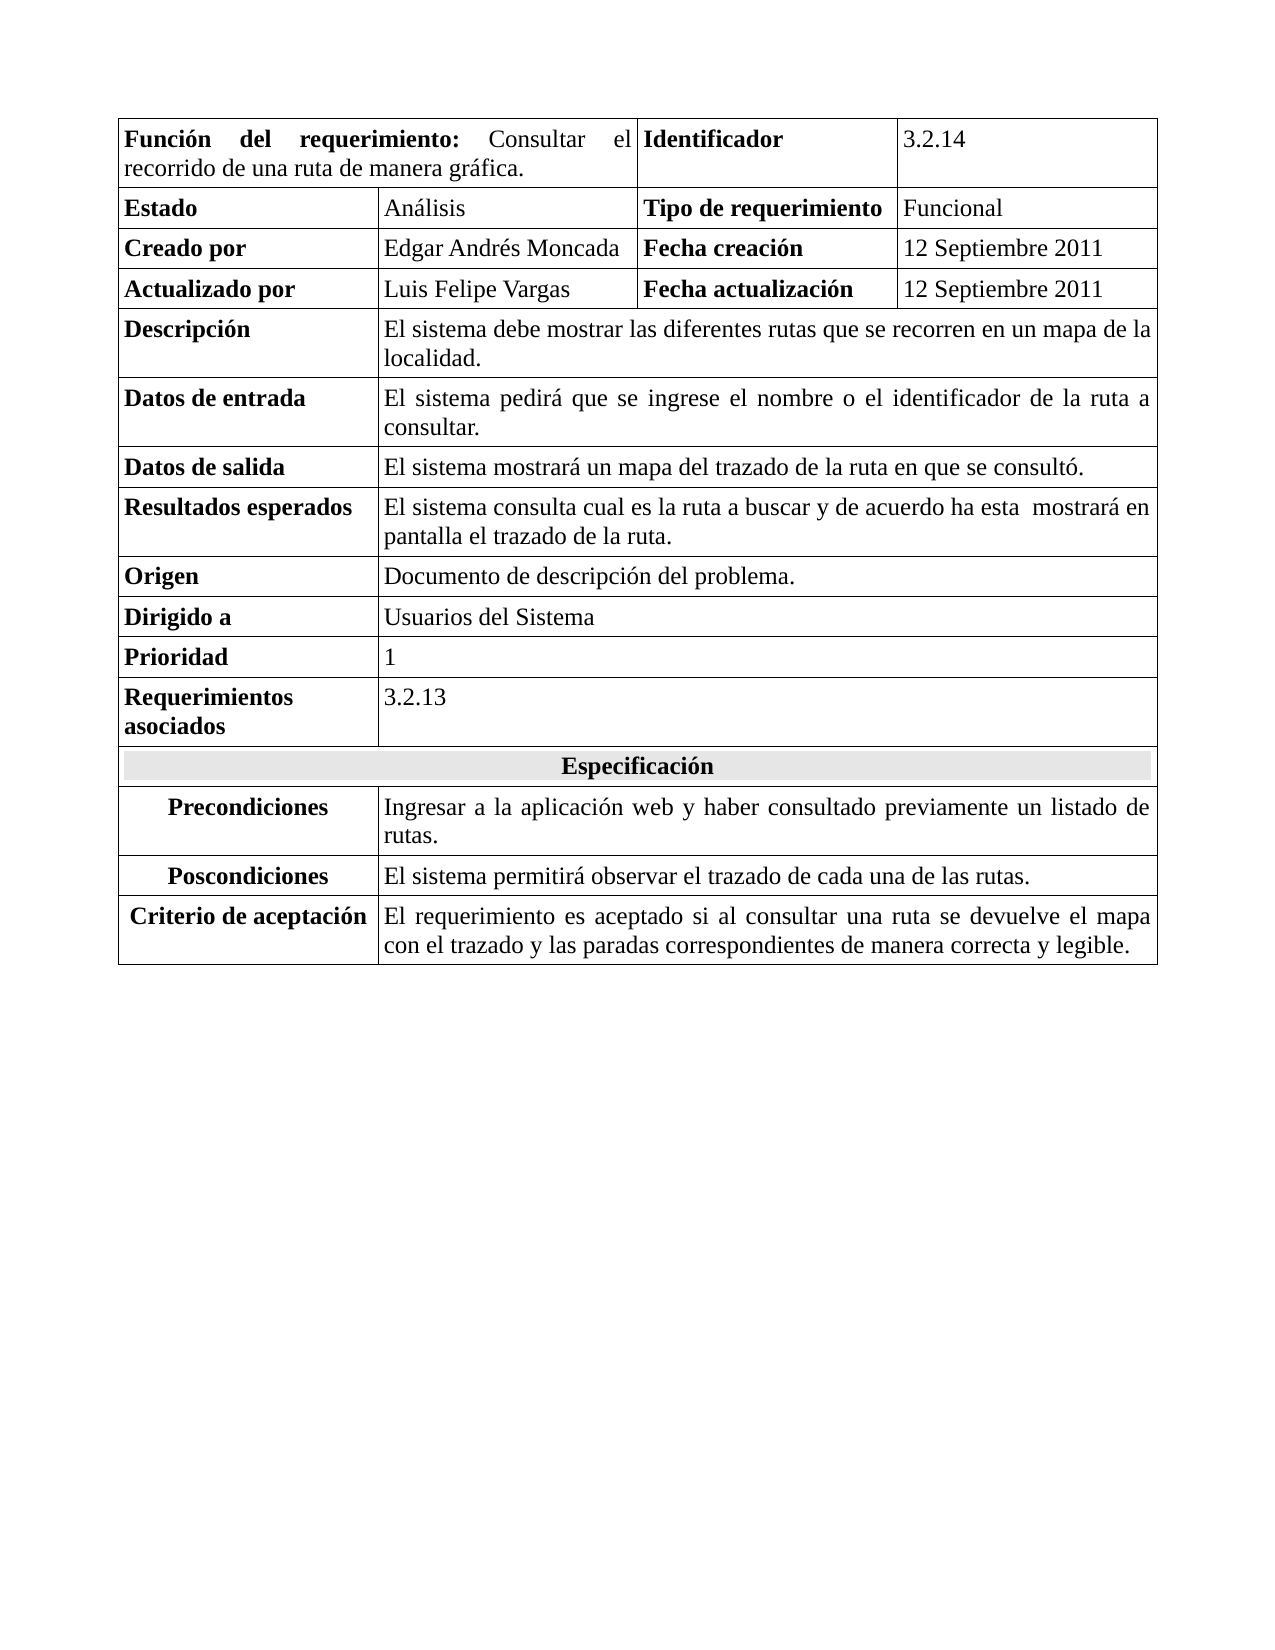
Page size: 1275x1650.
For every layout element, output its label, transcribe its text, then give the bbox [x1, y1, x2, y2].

table_cell El sistema mostrará un mapa del trazado de la ruta en que se consultó. [379, 447, 1157, 487]
table_header Función del requerimiento: Consultar el recorrido de una ruta de manera gráfica. [119, 119, 637, 187]
table_cell El requerimiento es aceptado si al consultar una ruta se devuelve el mapa con el trazado y las paradas correspondientes de manera correcta y legible. [379, 896, 1157, 964]
table_cell Fecha actualización [638, 269, 897, 308]
table_cell Edgar Andrés Moncada [379, 229, 637, 268]
table_cell El sistema permitirá observar el trazado de cada una de las rutas. [379, 856, 1157, 895]
table_cell Usuarios del Sistema [379, 597, 1157, 636]
table_cell Datos de entrada [119, 378, 378, 446]
table_cell Ingresar a la aplicación web y haber consultado previamente un listado de rutas. [379, 787, 1157, 855]
table_cell Estado [119, 188, 378, 227]
table_cell Poscondiciones [119, 856, 378, 895]
table_cell Resultados esperados [119, 488, 378, 556]
table_cell Criterio de aceptación [119, 896, 378, 964]
table_cell 12 Septiembre 2011 [898, 269, 1157, 308]
table_header Identificador [638, 119, 897, 187]
table_header 3.2.14 [898, 119, 1157, 187]
table_cell 3.2.13 [379, 678, 1157, 746]
table_cell Origen [119, 557, 378, 596]
table_cell Luis Felipe Vargas [379, 269, 637, 308]
table_cell Actualizado por [119, 269, 378, 308]
table_cell Documento de descripción del problema. [379, 557, 1157, 596]
table_cell Requerimientos asociados [119, 678, 378, 746]
table_cell Tipo de requerimiento [638, 188, 897, 227]
table_cell 12 Septiembre 2011 [898, 229, 1157, 268]
table_cell Descripción [119, 309, 378, 377]
table_cell El sistema consulta cual es la ruta a buscar y de acuerdo ha esta mostrará en pantalla el trazado de la ruta. [379, 488, 1157, 556]
table_cell Fecha creación [638, 229, 897, 268]
table_cell Análisis [379, 188, 637, 227]
table_cell Precondiciones [119, 787, 378, 855]
table_cell Prioridad [119, 637, 378, 677]
table_cell Funcional [898, 188, 1157, 227]
table_cell 1 [379, 637, 1157, 677]
table_cell Dirigido a [119, 597, 378, 636]
table_cell El sistema debe mostrar las diferentes rutas que se recorren en un mapa de la localidad. [379, 309, 1157, 377]
table_cell Especificación [119, 747, 1157, 786]
table_cell El sistema pedirá que se ingrese el nombre o el identificador de la ruta a consultar. [379, 378, 1157, 446]
table_cell Datos de salida [119, 447, 378, 487]
table_cell Creado por [119, 229, 378, 268]
